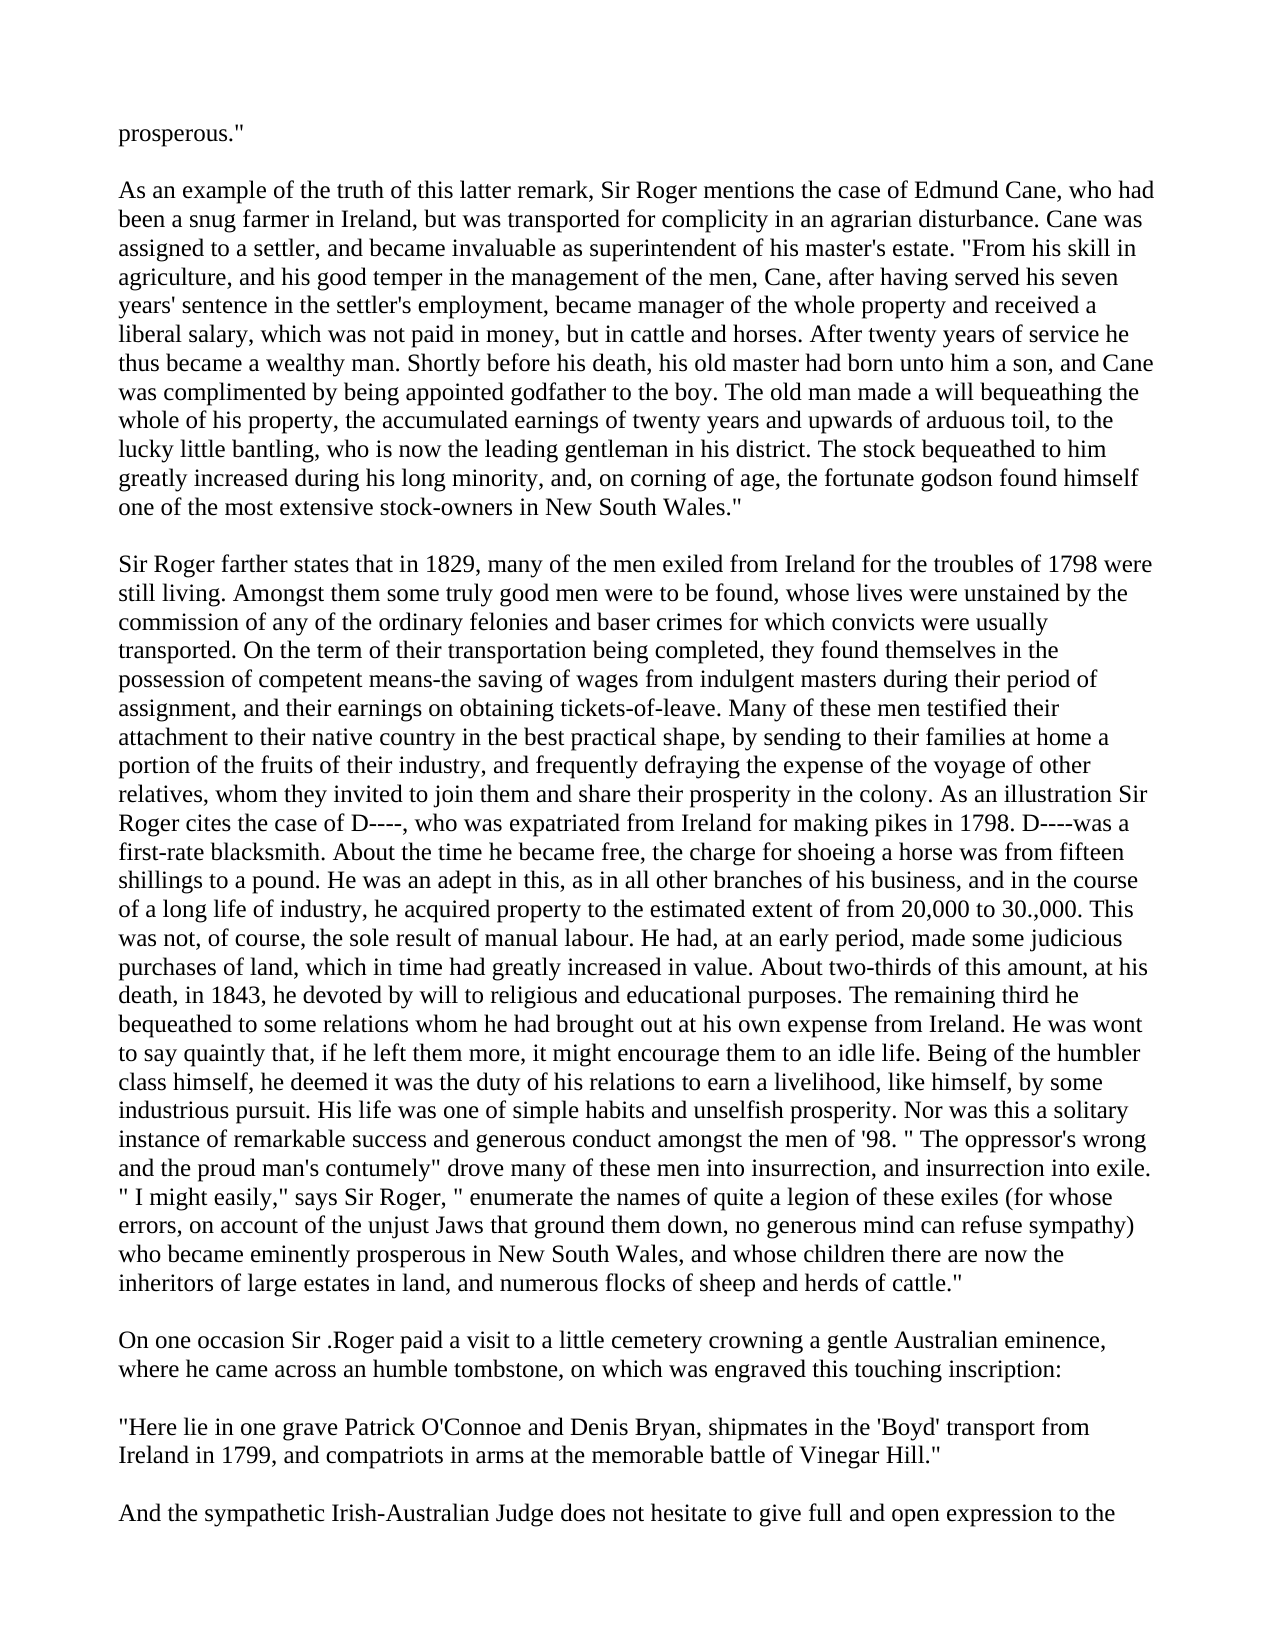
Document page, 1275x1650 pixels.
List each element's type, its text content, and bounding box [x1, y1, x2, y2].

text As an example of the truth of this latter remark, Sir Roger mentions the case of Edmund Cane, who had been a snug farmer in Ireland, but was transported for complicity in an agrarian disturbance. Cane was assigned to a settler, and became invaluable as superintendent of his master's estate. "From his skill in agriculture, and his good temper in the management of the men, Cane, after having served his seven years' sentence in the settler's employment, became manager of the whole property and received a liberal salary, which was not paid in money, but in cattle and horses. After twenty years of service he thus became a wealthy man. Shortly before his death, his old master had born unto him a son, and Cane was complimented by being appointed godfather to the boy. The old man made a will bequeathing the whole of his property, the accumulated earnings of twenty years and upwards of arduous toil, to the lucky little bantling, who is now the leading gentleman in his district. The stock bequeathed to him greatly increased during his long minority, and, on corning of age, the fortunate godson found himself one of the most extensive stock-owners in New South Wales." [118, 176, 1157, 521]
text And the sympathetic Irish-Australian Judge does not hesitate to give full and open expression to the [118, 1498, 1157, 1527]
text Sir Roger farther states that in 1829, many of the men exiled from Ireland for the troubles of 1798 were still living. Amongst them some truly good men were to be found, whose lives were unstained by the commission of any of the ordinary felonies and baser crimes for which convicts were usually transported. On the term of their transportation being completed, they found themselves in the possession of competent means-the saving of wages from indulgent masters during their period of assignment, and their earnings on obtaining tickets-of-leave. Many of these men testified their attachment to their native country in the best practical shape, by sending to their families at home a portion of the fruits of their industry, and frequently defraying the expense of the voyage of other relatives, whom they invited to join them and share their prosperity in the colony. As an illustration Sir Roger cites the case of D----, who was expatriated from Ireland for making pikes in 1798. D----was a first-rate blacksmith. About the time he became free, the charge for shoeing a horse was from fifteen shillings to a pound. He was an adept in this, as in all other branches of his business, and in the course of a long life of industry, he acquired property to the estimated extent of from 20,000 to 30.,000. This was not, of course, the sole result of manual labour. He had, at an early period, made some judicious purchases of land, which in time had greatly increased in value. About two-thirds of this amount, at his death, in 1843, he devoted by will to religious and educational purposes. The remaining third he bequeathed to some relations whom he had brought out at his own expense from Ireland. He was wont to say quaintly that, if he left them more, it might encourage them to an idle life. Being of the humbler class himself, he deemed it was the duty of his relations to earn a livelihood, like himself, by some industrious pursuit. His life was one of simple habits and unselfish prosperity. Nor was this a solitary instance of remarkable success and generous conduct amongst the men of '98. " The oppressor's wrong and the proud man's contumely" drove many of these men into insurrection, and insurrection into exile. " I might easily," says Sir Roger, " enumerate the names of quite a legion of these exiles (for whose errors, on account of the unjust Jaws that ground them down, no generous mind can refuse sympathy) who became eminently prosperous in New South Wales, and whose children there are now the inheritors of large estates in land, and numerous flocks of sheep and herds of cattle." [118, 549, 1157, 1297]
text "Here lie in one grave Patrick O'Connoe and Denis Bryan, shipmates in the 'Boyd' transport from Ireland in 1799, and compatriots in arms at the memorable battle of Vinegar Hill." [118, 1412, 1157, 1469]
text On one occasion Sir .Roger paid a visit to a little cemetery crowning a gentle Australian eminence, where he came across an humble tombstone, on which was engraved this touching inscription: [118, 1326, 1157, 1383]
text prosperous." [118, 118, 1157, 147]
